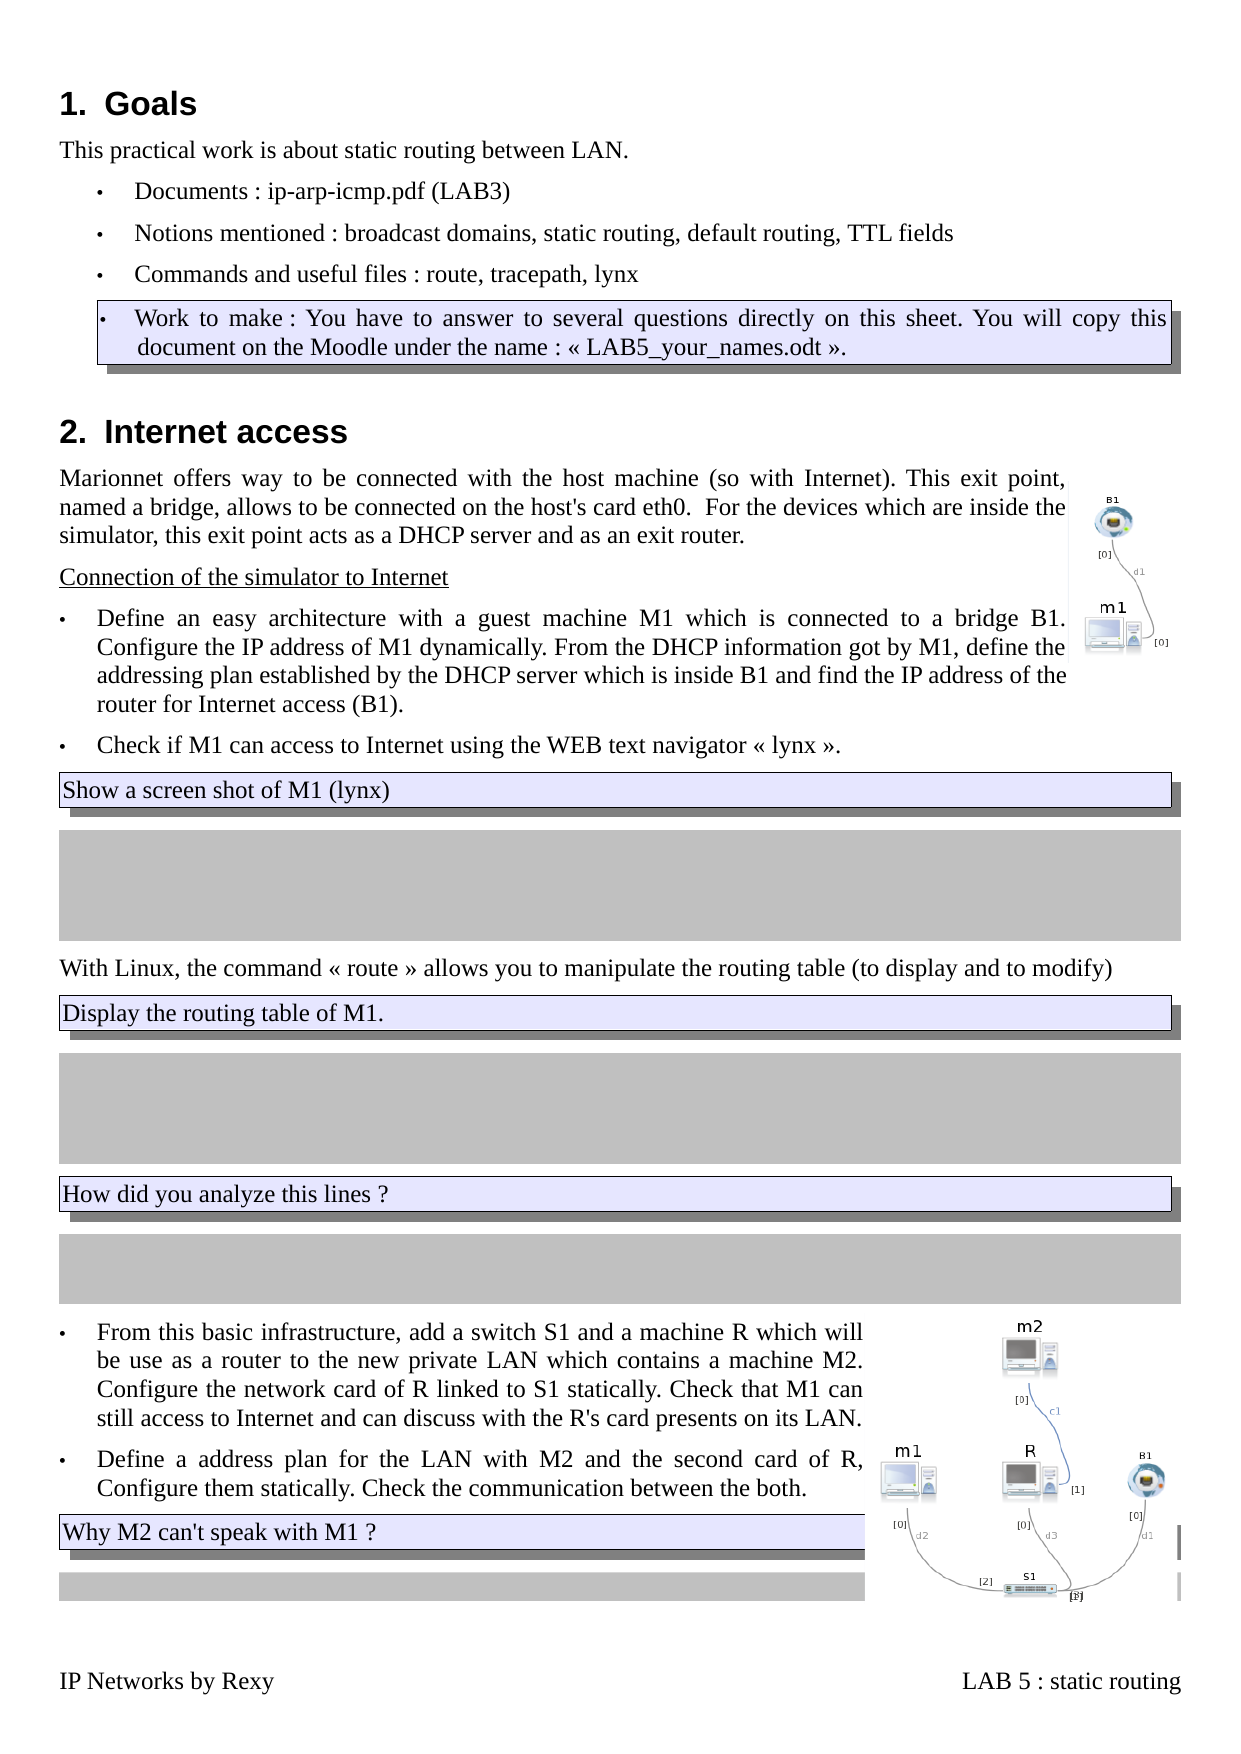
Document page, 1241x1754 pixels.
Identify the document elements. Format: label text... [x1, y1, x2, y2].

list Documents : ip-arp-icmp.pdf (LAB3) [97, 176, 1181, 205]
list Commands and useful files : route, tracepath, lynx [97, 259, 1181, 288]
text With Linux, the command « route » allows you to manipulate the routing table (to display and to modify) [59, 953, 1181, 982]
text Show a screen shot of M1 (lynx) [60, 773, 1171, 807]
text Why M2 can't speak with M1 ? [60, 1515, 864, 1549]
list Check if M1 can access to Internet using the WEB text navigator « lynx ». [59, 731, 1181, 759]
text This practical work is about static routing between LAN. [59, 135, 1181, 164]
text How did you analyze this lines ? [60, 1177, 1171, 1211]
text Display the routing table of M1. [60, 996, 1171, 1029]
text Marionnet offers way to be connected with the host machine (so with Internet). This exit point, named a bridge, allows to be connected on the host's card eth0. For the devices which are inside the simulator, this exit point acts as a DHCP server and as an exit router. [59, 463, 1181, 549]
list Define a address plan for the LAN with M2 and the second card of R, Configure them statically. Check the communication between the both. [59, 1444, 864, 1502]
text Connection of the simulator to Internet [59, 562, 1067, 591]
subtitle Goals [59, 84, 1181, 123]
list Notions mentioned : broadcast domains, static routing, default routing, TTL fields [97, 218, 1181, 246]
picture [1067, 481, 1172, 663]
subtitle Internet access [59, 412, 1181, 451]
list Define an easy architecture with a guest machine M1 which is connected to a bridge B1. Configure the IP address of M1 dynamically. From the DHCP information got by M1, define the addressing plan established by the DHCP server which is inside B1 and find the IP address of the router for Internet access (B1). [59, 603, 1181, 718]
picture [864, 1313, 1178, 1604]
list From this basic infrastructure, add a switch S1 and a machine R which will be use as a router to the new private LAN which contains a machine M2. Configure the network card of R linked to S1 statically. Check that M1 can still access to Internet and can discuss with the R's card presents on its LAN. [59, 1317, 864, 1432]
list Work to make : You have to answer to several questions directly on this sheet. You will copy this document on the Moodle under the name : « LAB5_your_names.odt ». [98, 301, 1171, 364]
